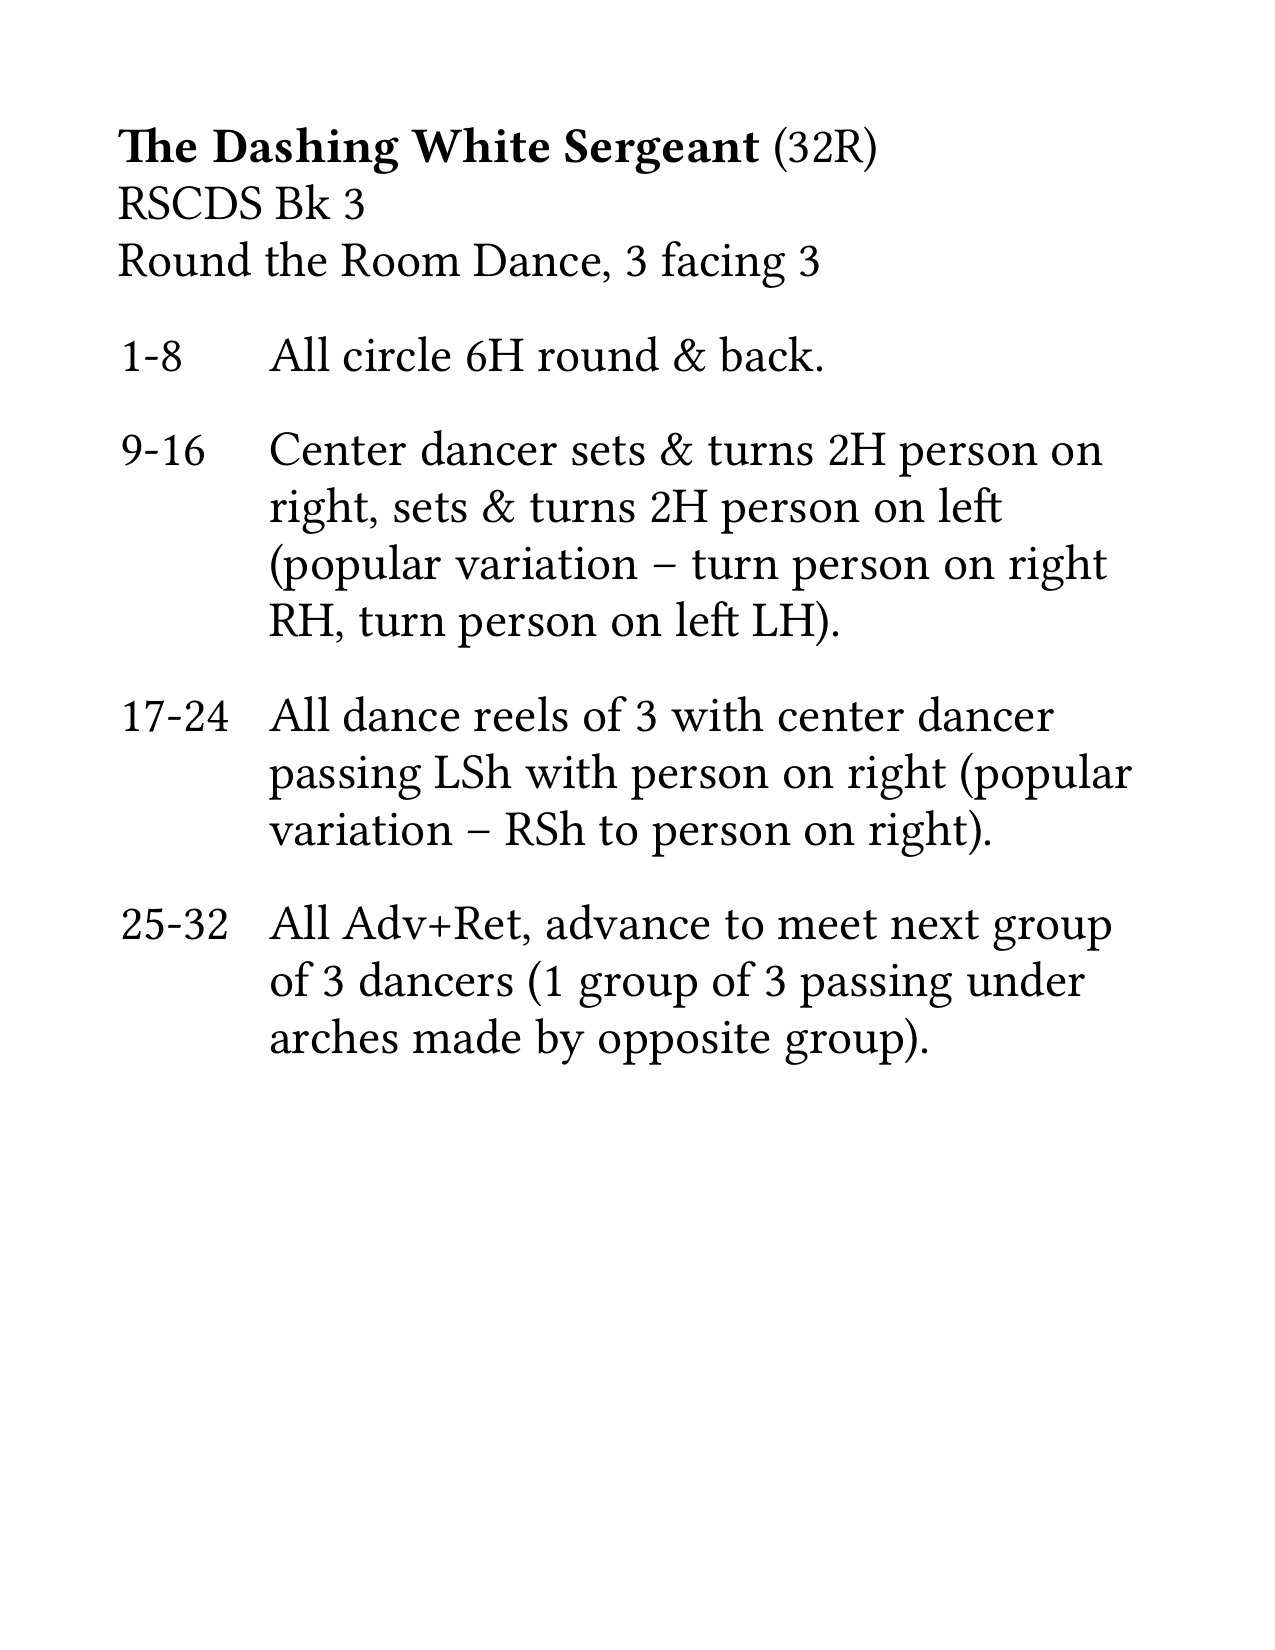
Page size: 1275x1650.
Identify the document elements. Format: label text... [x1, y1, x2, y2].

text 1-8 All circle 6H round & back. [120, 327, 1157, 383]
text 17-24 All dance reels of 3 with center dancer passing LSh with person on right (popular variation – RSh to person on right). [120, 686, 1157, 857]
text The Dashing White Sergeant (32R) RSCDS Bk 3 Round the Room Dance, 3 facing 3 [118, 118, 1157, 289]
text 25-32 All Adv+Ret, advance to meet next group of 3 dancers (1 group of 3 passing under arches made by opposite group). [120, 895, 1157, 1066]
text 9-16 Center dancer sets & turns 2H person on right, sets & turns 2H person on left (popular variation – turn person on right RH, turn person on left LH). [120, 421, 1157, 649]
